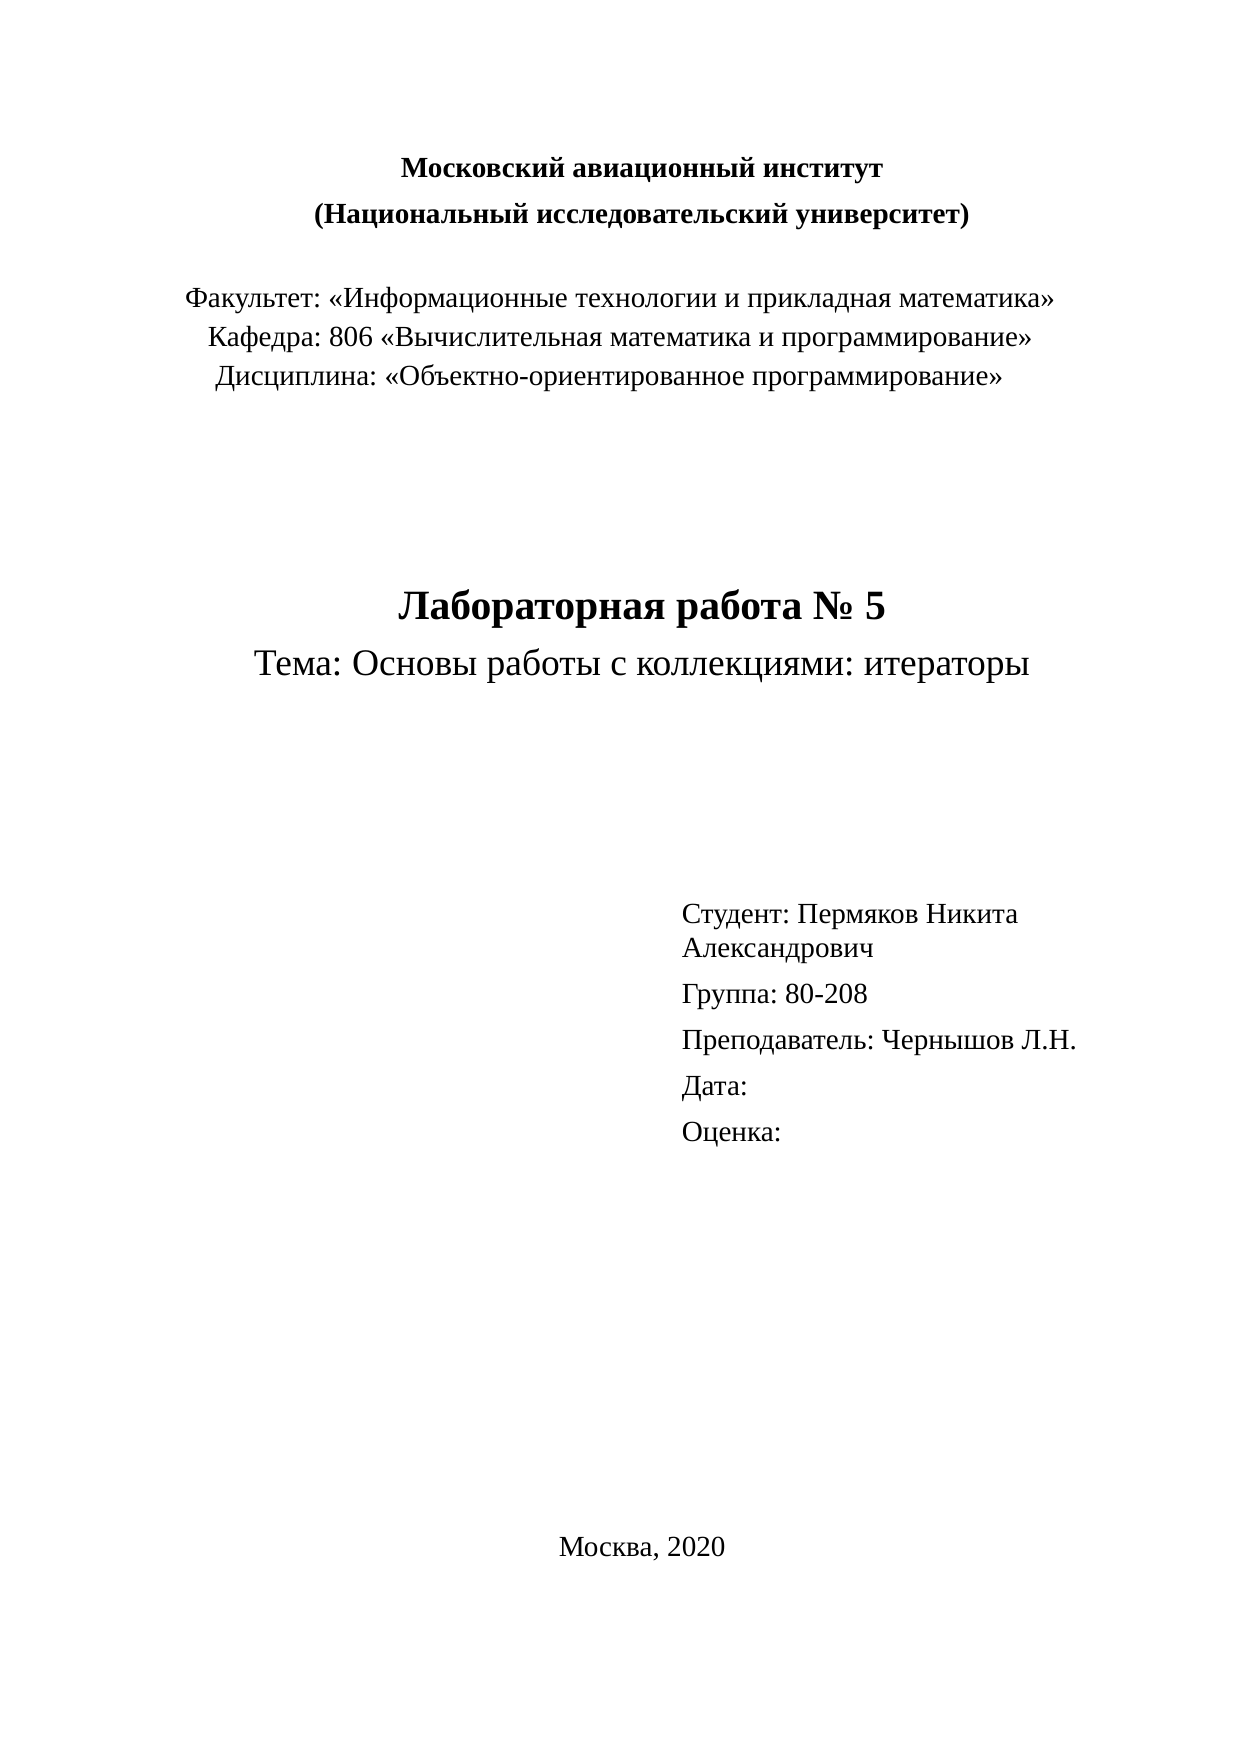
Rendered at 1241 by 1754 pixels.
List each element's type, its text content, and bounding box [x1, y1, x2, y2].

text Кафедра: 806 «Вычислительная математика и программирование» [150, 319, 1090, 353]
text Студент: Пермяков Никита Александрович [682, 897, 1090, 964]
text Факультет: «Информационные технологии и прикладная математика» [150, 281, 1090, 314]
text Оценка: [682, 1114, 1090, 1148]
text Лабораторная работа № 5 [150, 580, 1090, 628]
text (Национальный исследовательский университет) [150, 196, 1090, 229]
text Дисциплина: «Объектно-ориентированное программирование» [150, 358, 1090, 391]
text Группа: 80-208 [682, 976, 1090, 1010]
text Москва, 2020 [150, 1529, 1090, 1562]
text Дата: [682, 1068, 1090, 1102]
text Преподаватель: Чернышов Л.Н. [682, 1022, 1090, 1056]
text Тема: Основы работы с коллекциями: итераторы [150, 641, 1090, 684]
text Московский авиационный институт [150, 150, 1090, 183]
